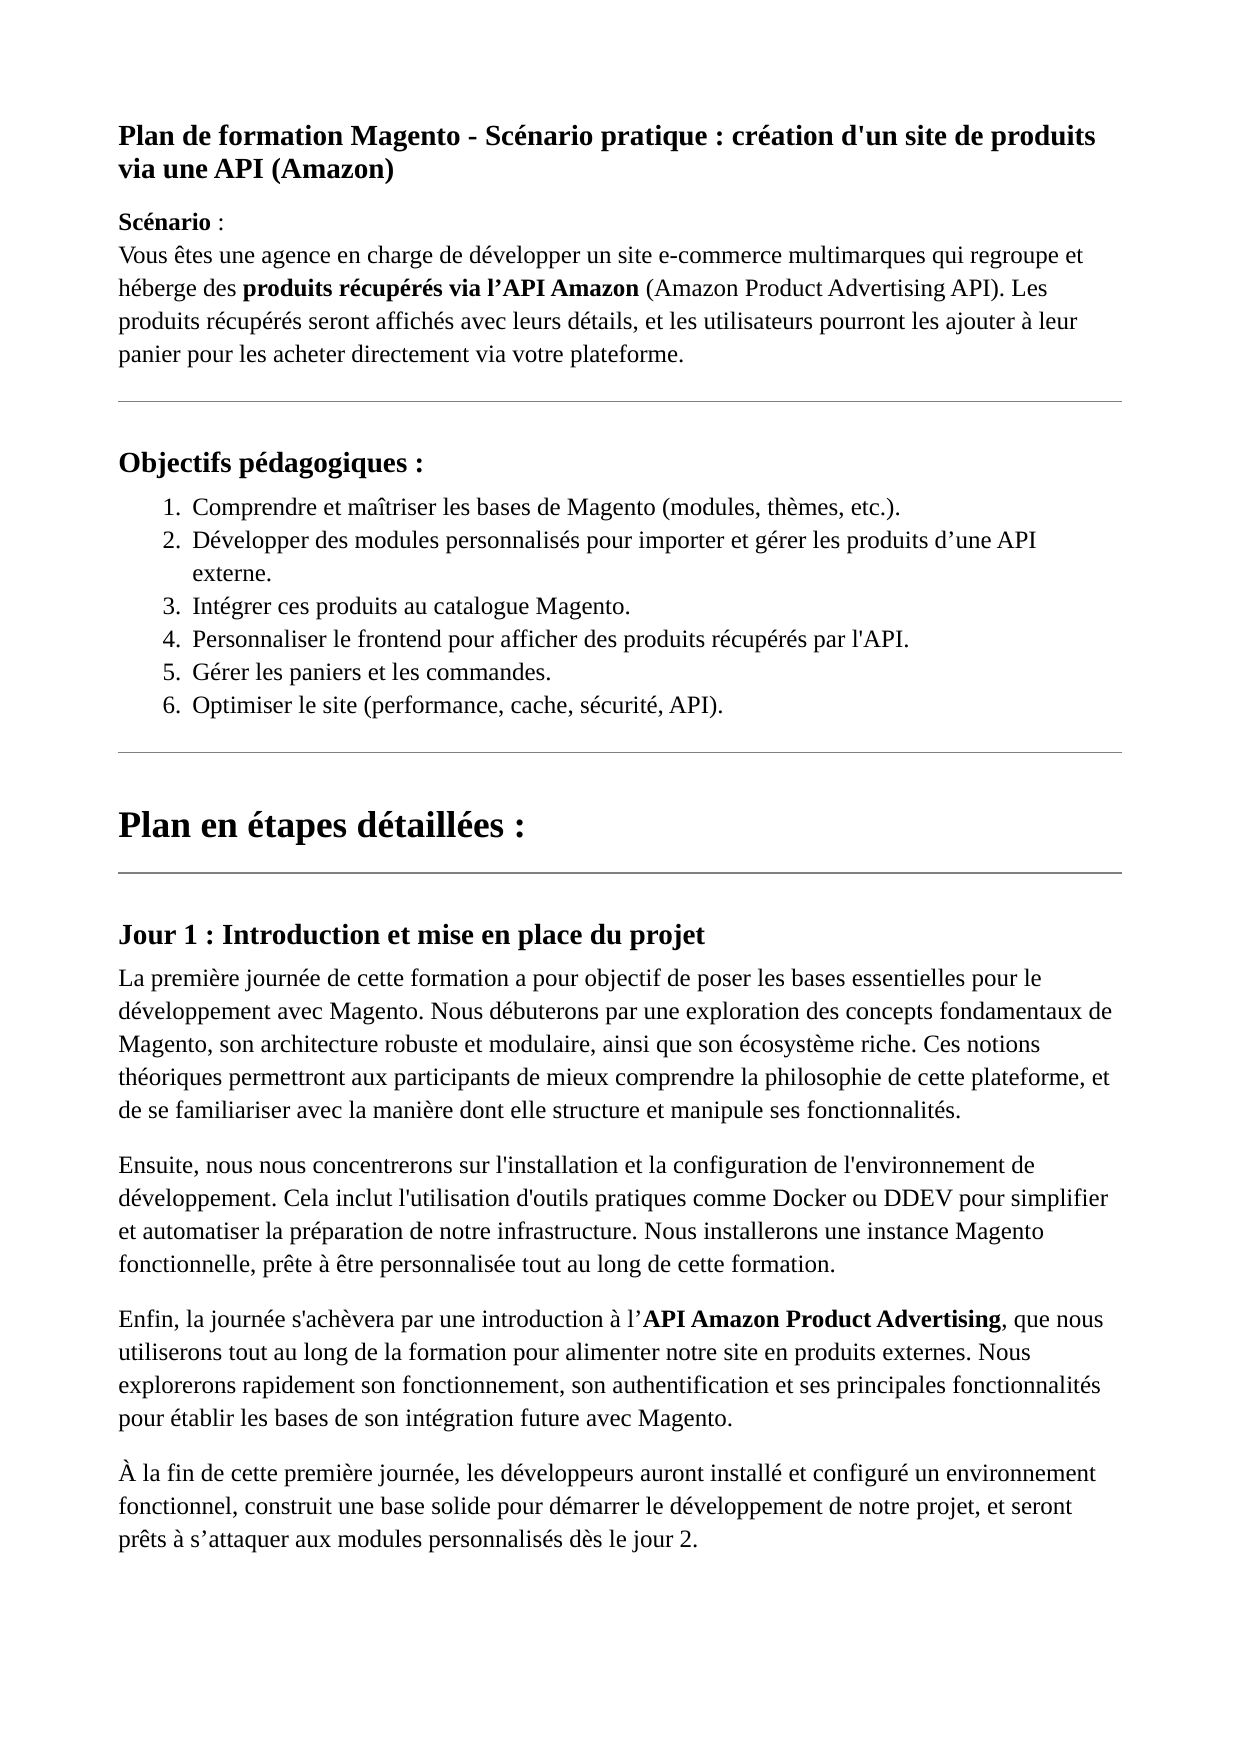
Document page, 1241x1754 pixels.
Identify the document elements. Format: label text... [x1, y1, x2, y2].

list Comprendre et maîtriser les bases de Magento (modules, thèmes, etc.). [162, 492, 1122, 520]
subtitle Objectifs pédagogiques : [118, 446, 1122, 479]
subtitle Plan de formation Magento - Scénario pratique : création d'un site de produits via une API (Amazon) [118, 118, 1122, 185]
subtitle Plan en étapes détaillées : [118, 802, 1122, 846]
text Enfin, la journée s'achèvera par une introduction à l’API Amazon Product Advertising, que nous utiliserons tout au long de la formation pour alimenter notre site en produits externes. Nous explorerons rapidement son fonctionnement, son authentification et ses principales fonctionnalités pour établir les bases de son intégration future avec Magento. [118, 1304, 1122, 1432]
text La première journée de cette formation a pour objectif de poser les bases essentielles pour le développement avec Magento. Nous débuterons par une exploration des concepts fondamentaux de Magento, son architecture robuste et modulaire, ainsi que son écosystème riche. Ces notions théoriques permettront aux participants de mieux comprendre la philosophie de cette plateforme, et de se familiariser avec la manière dont elle structure et manipule ses fonctionnalités. [118, 963, 1122, 1124]
subtitle Jour 1 : Introduction et mise en place du projet [118, 917, 1122, 951]
text Scénario : Vous êtes une agence en charge de développer un site e-commerce multimarques qui regroupe et héberge des produits récupérés via l’API Amazon (Amazon Product Advertising API). Les produits récupérés seront affichés avec leurs détails, et les utilisateurs pourront les ajouter à leur panier pour les acheter directement via votre plateforme. [118, 207, 1122, 368]
list Développer des modules personnalisés pour importer et gérer les produits d’une API externe. [162, 525, 1122, 586]
list Gérer les paniers et les commandes. [162, 657, 1122, 686]
list Optimiser le site (performance, cache, sécurité, API). [162, 690, 1122, 718]
text Ensuite, nous nous concentrerons sur l'installation et la configuration de l'environnement de développement. Cela inclut l'utilisation d'outils pratiques comme Docker ou DDEV pour simplifier et automatiser la préparation de notre infrastructure. Nous installerons une instance Magento fonctionnelle, prête à être personnalisée tout au long de cette formation. [118, 1150, 1122, 1278]
list Intégrer ces produits au catalogue Magento. [162, 591, 1122, 619]
text À la fin de cette première journée, les développeurs auront installé et configuré un environnement fonctionnel, construit une base solide pour démarrer le développement de notre projet, et seront prêts à s’attaquer aux modules personnalisés dès le jour 2. [118, 1458, 1122, 1553]
list Personnaliser le frontend pour afficher des produits récupérés par l'API. [162, 624, 1122, 652]
